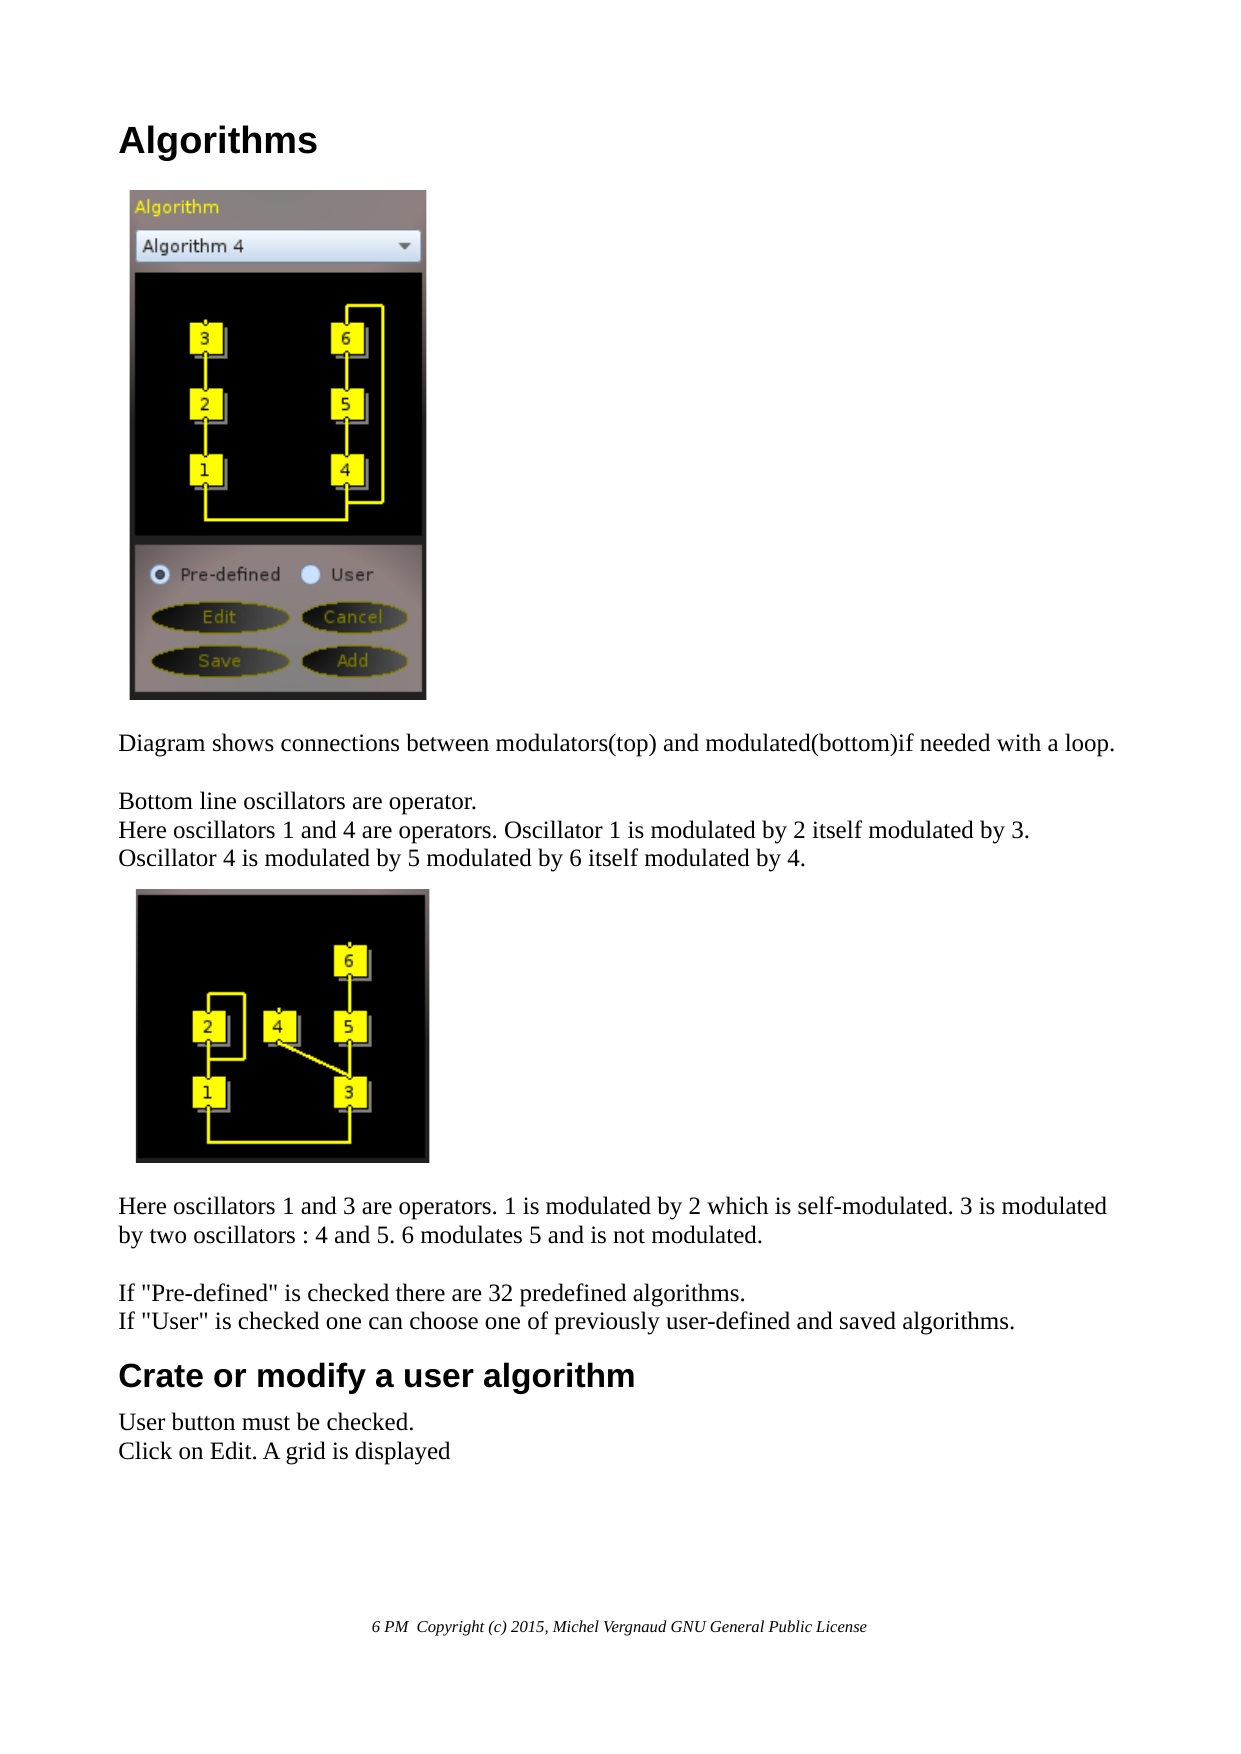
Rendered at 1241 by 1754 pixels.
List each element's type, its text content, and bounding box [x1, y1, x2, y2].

text Here oscillators 1 and 4 are operators. Oscillator 1 is modulated by 2 itself modulated by 3. Oscillator 4 is modulated by 5 modulated by 6 itself modulated by 4. [118, 815, 1122, 872]
text Click on Edit. A grid is displayed [118, 1436, 1122, 1464]
picture [129, 190, 427, 700]
text Here oscillators 1 and 3 are operators. 1 is modulated by 2 which is self-modulated. 3 is modulated by two oscillators : 4 and 5. 6 modulates 5 and is not modulated. [118, 1191, 1122, 1249]
text If "Pre-defined" is checked there are 32 predefined algorithms. [118, 1278, 1122, 1306]
text Diagram shows connections between modulators(top) and modulated(bottom)if needed with a loop. [118, 728, 1122, 757]
subtitle Crate or modify a user algorithm [118, 1356, 1122, 1394]
text Bottom line oscillators are operator. [118, 786, 1122, 815]
text User button must be checked. [118, 1407, 1122, 1436]
picture [135, 889, 430, 1163]
subtitle Algorithms [118, 118, 1122, 162]
text If "User" is checked one can choose one of previously user-defined and saved algorithms. [118, 1306, 1122, 1335]
